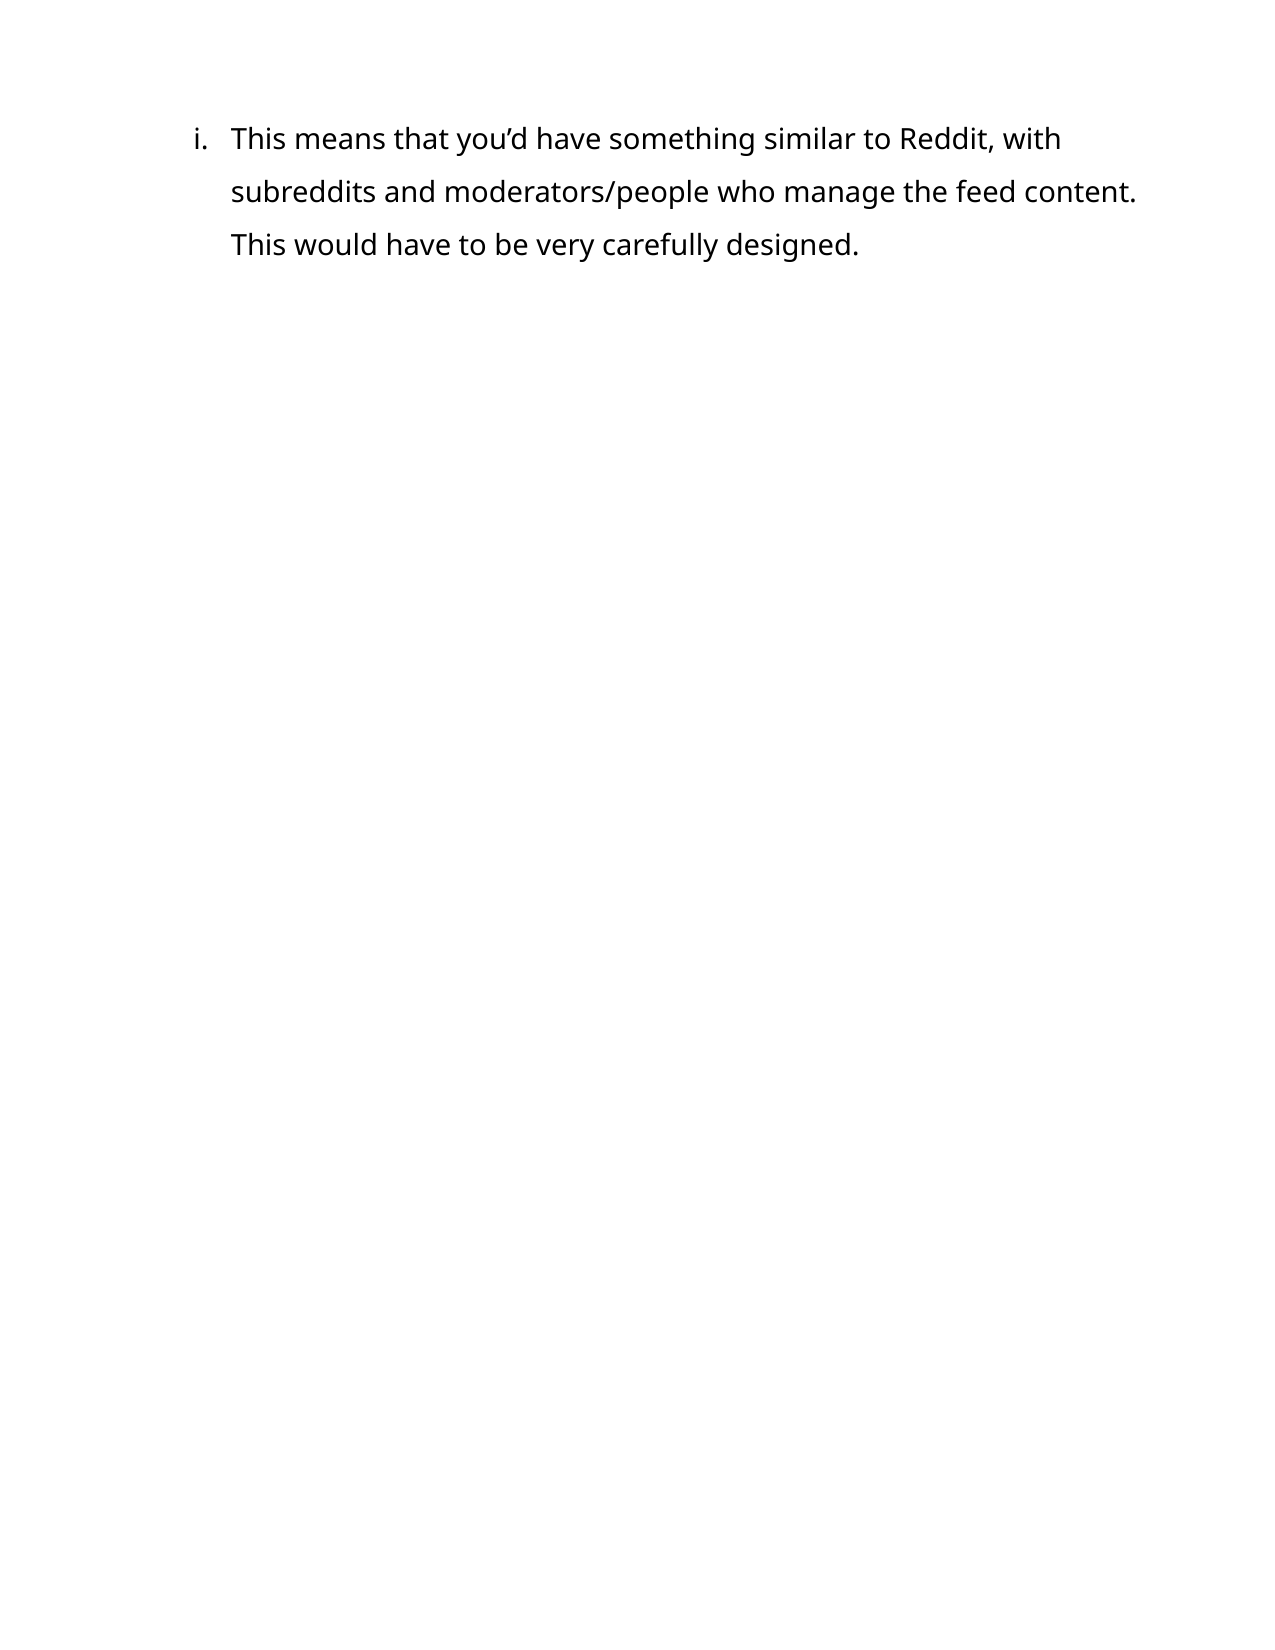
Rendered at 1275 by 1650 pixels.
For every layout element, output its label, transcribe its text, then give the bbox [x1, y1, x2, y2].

list This means that you’d have something similar to Reddit, with subreddits and moderators/people who manage the feed content. This would have to be very carefully designed. [193, 118, 1157, 264]
